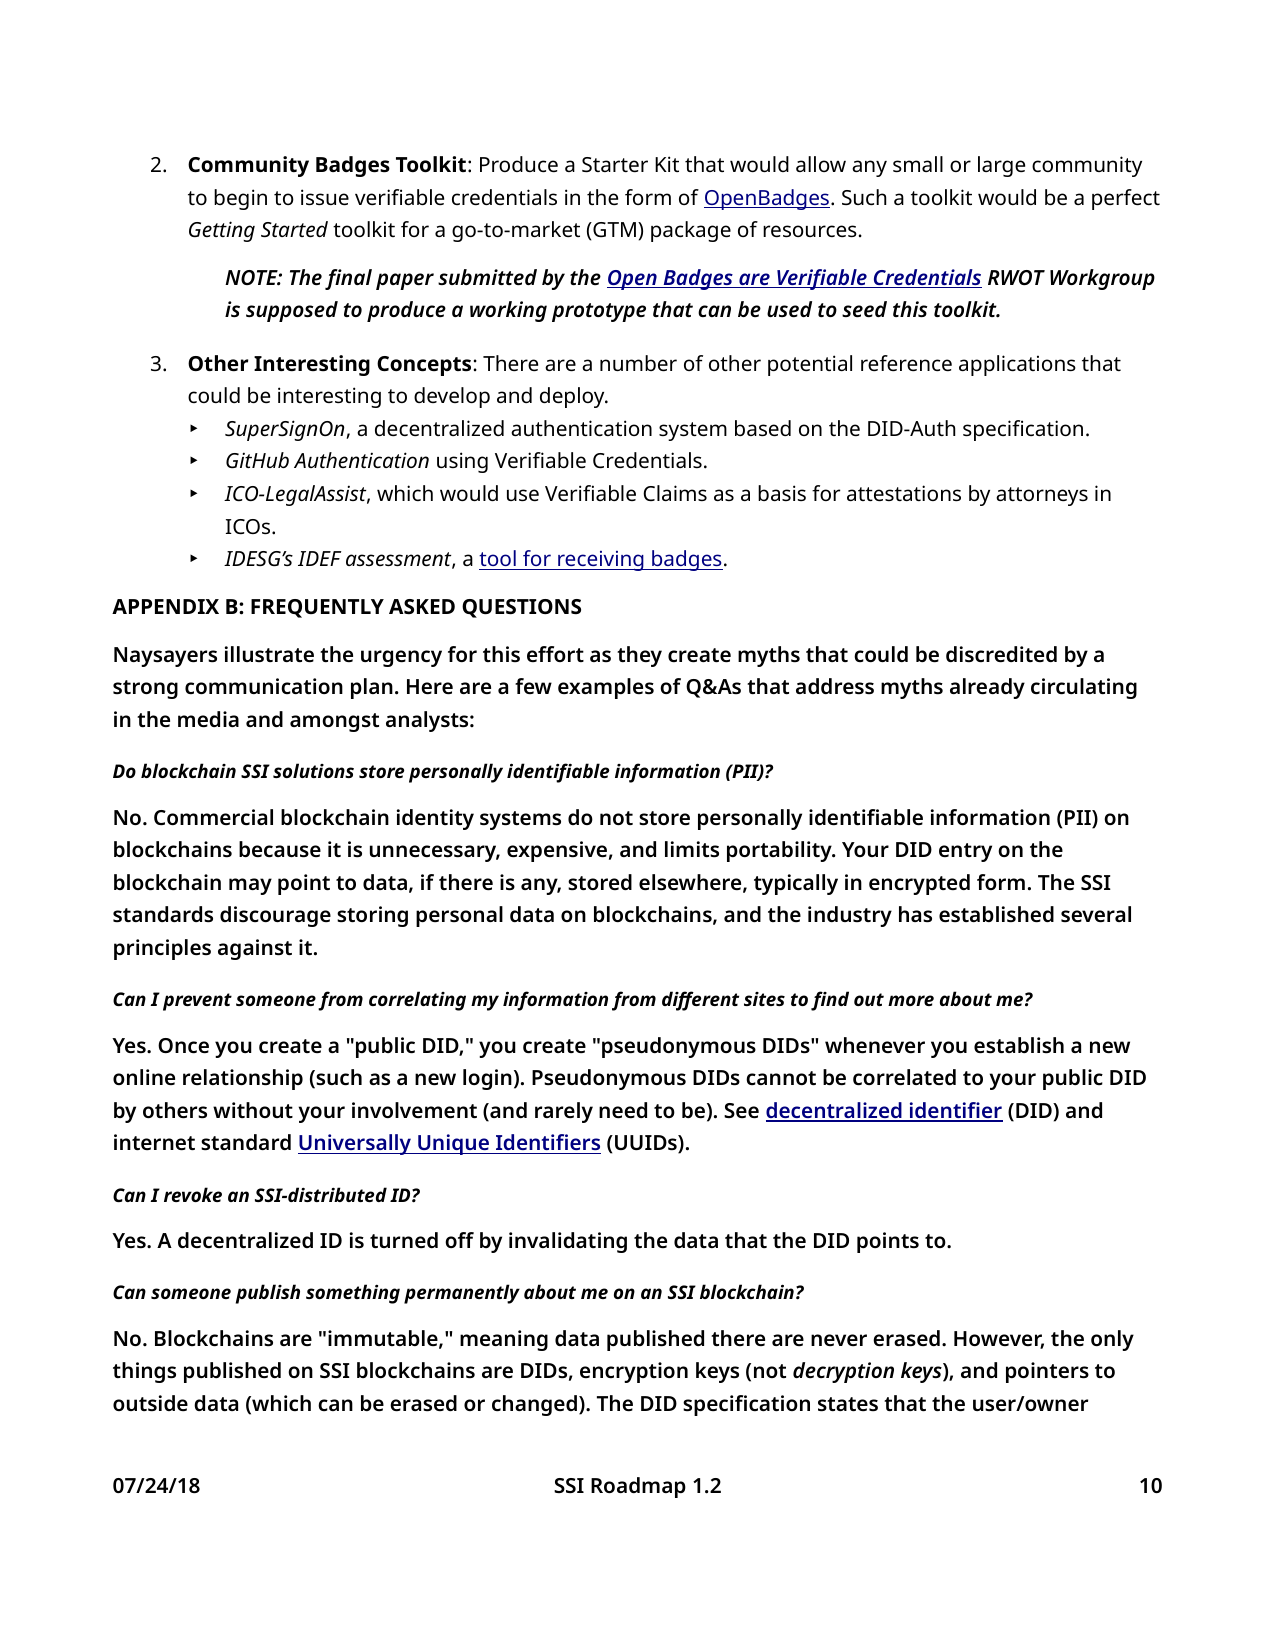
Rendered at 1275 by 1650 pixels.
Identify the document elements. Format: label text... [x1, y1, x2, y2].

list Community Badges Toolkit: Produce a Starter Kit that would allow any small or large community to begin to issue verifiable credentials in the form of OpenBadges. Such a toolkit would be a perfect Getting Started toolkit for a go-to-market (GTM) package of resources. [150, 150, 1162, 244]
subtitle Do blockchain SSI solutions store personally identifiable information (PII)? [112, 758, 1162, 784]
list ICO-LegalAssist, which would use Verifiable Claims as a basis for attestations by attorneys in ICOs. [187, 479, 1162, 540]
list Other Interesting Concepts: There are a number of other potential reference applications that could be interesting to develop and deploy. [150, 349, 1162, 410]
text Yes. Once you create a "public DID," you create "pseudonymous DIDs" whenever you establish a new online relationship (such as a new login). Pseudonymous DIDs cannot be correlated to your public DID by others without your involvement (and rarely need to be). See decentralized identifier (DID) and internet standard Universally Unique Identifiers (UUIDs). [112, 1031, 1162, 1157]
subtitle Appendix B: Frequently Asked Questions [112, 592, 1162, 621]
subtitle Can someone publish something permanently about me on an SSI blockchain? [112, 1280, 1162, 1305]
text Naysayers illustrate the urgency for this effort as they create myths that could be discredited by a strong communication plan. Here are a few examples of Q&As that address myths already circulating in the media and amongst analysts: [112, 640, 1162, 733]
text No. Commercial blockchain identity systems do not store personally identifiable information (PII) on blockchains because it is unnecessary, expensive, and limits portability. Your DID entry on the blockchain may point to data, if there is any, stored elsewhere, typically in encrypted form. The SSI standards discourage storing personal data on blockchains, and the industry has established several principles against it. [112, 803, 1162, 961]
text Yes. A decentralized ID is turned off by invalidating the data that the DID points to. [112, 1226, 1162, 1255]
subtitle Can I revoke an SSI-distributed ID? [112, 1182, 1162, 1207]
text No. Blockchains are "immutable," meaning data published there are never erased. However, the only things published on SSI blockchains are DIDs, encryption keys (not decryption keys), and pointers to outside data (which can be erased or changed). The DID specification states that the user/owner [112, 1324, 1162, 1418]
list SuperSignOn, a decentralized authentication system based on the DID-Auth specification. [187, 414, 1162, 442]
subtitle Can I prevent someone from correlating my information from different sites to find out more about me? [112, 986, 1162, 1012]
list GitHub Authentication using Verifiable Credentials. [187, 447, 1162, 475]
list NOTE: The final paper submitted by the Open Badges are Verifiable Credentials RWOT Workgroup is supposed to produce a working prototype that can be used to seed this toolkit. [187, 263, 1162, 324]
list IDESG’s IDEF assessment, a tool for receiving badges. [187, 544, 1162, 573]
